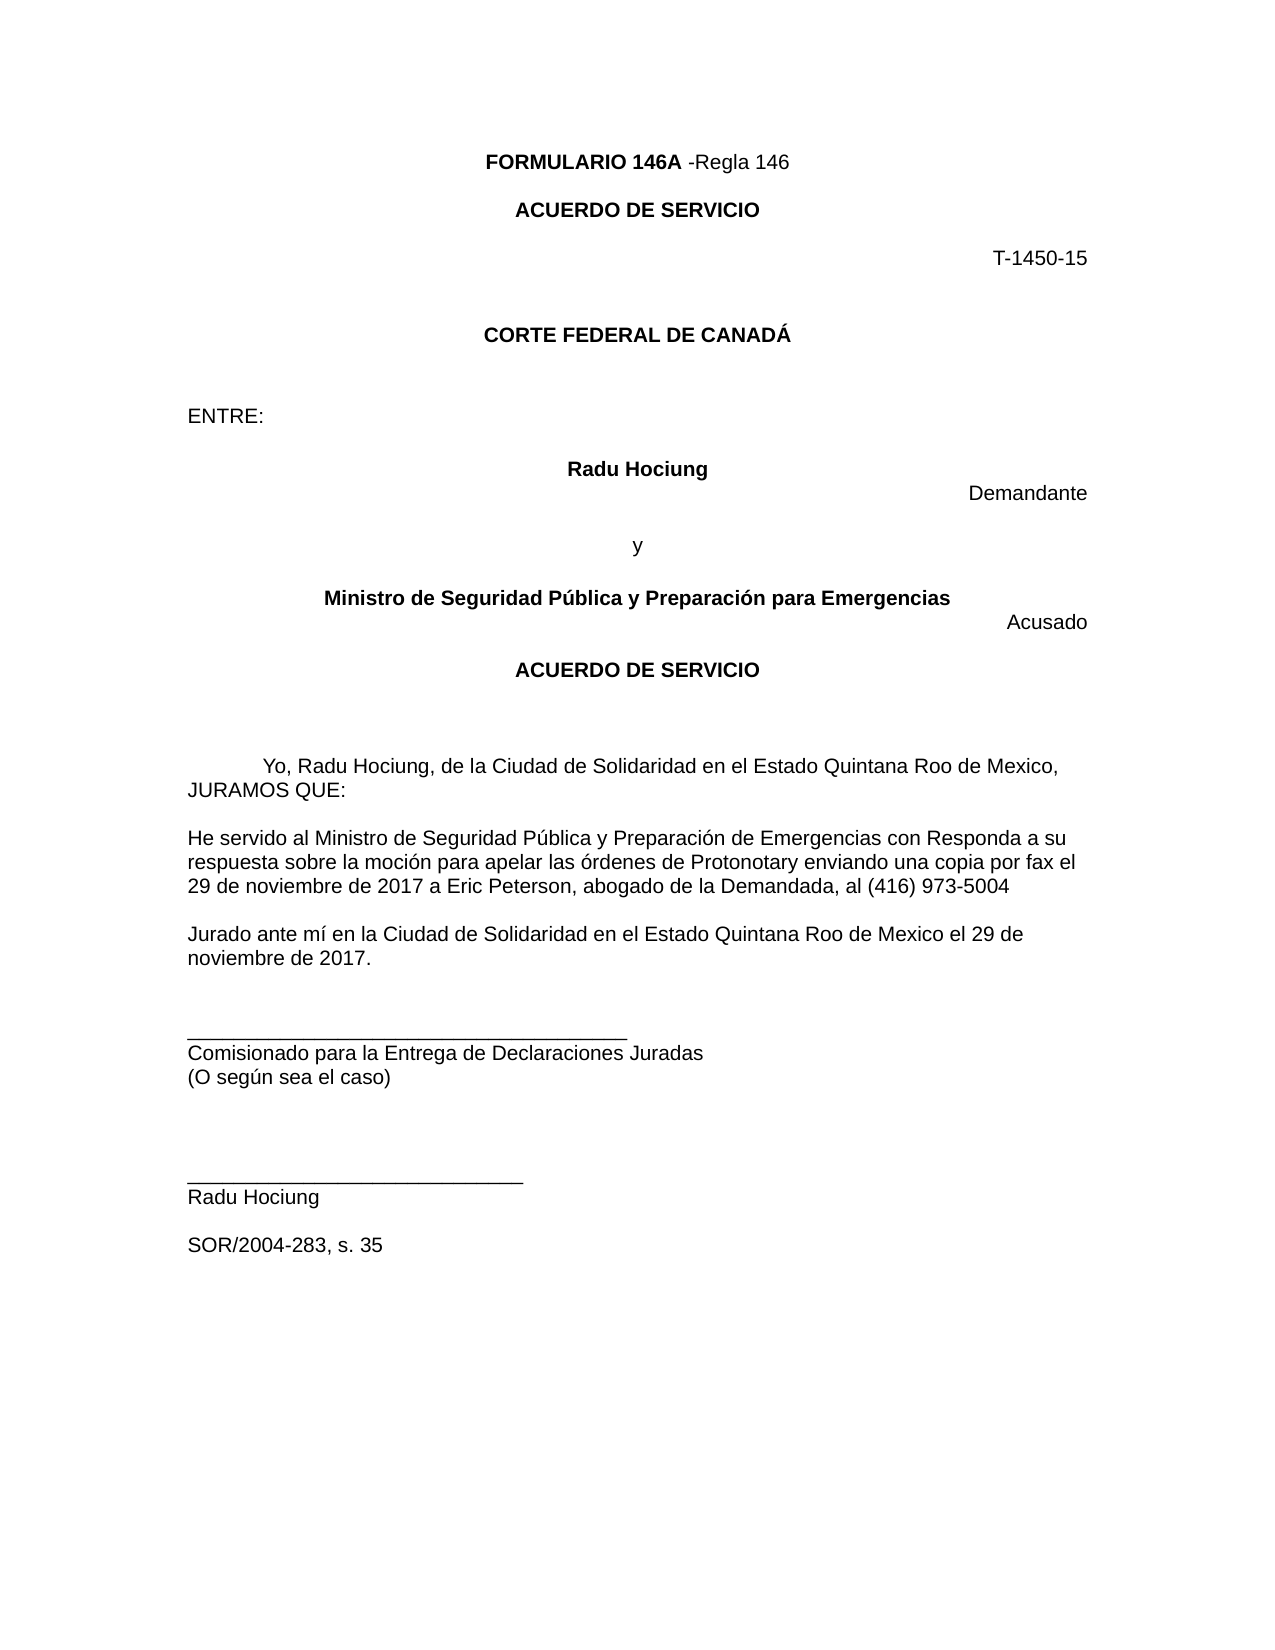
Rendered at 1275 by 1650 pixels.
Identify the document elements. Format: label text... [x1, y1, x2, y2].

text Demandante [187, 481, 1087, 504]
text FORMULARIO 146A -Regla 146 [187, 150, 1087, 174]
text ______________________________________ [187, 1017, 1087, 1041]
text CORTE FEDERAL DE CANADÁ [187, 322, 1087, 346]
text Ministro de Seguridad Pública y Preparación para Emergencias [187, 586, 1087, 610]
text SOR/2004-283, s. 35 [187, 1233, 1087, 1257]
text Radu Hociung [187, 1185, 1087, 1209]
text Acusado [187, 610, 1087, 634]
text (O según sea el caso) [187, 1065, 1087, 1089]
text He servido al Ministro de Seguridad Pública y Preparación de Emergencias con Responda a su respuesta sobre la moción para apelar las órdenes de Protonotary enviando una copia por fax el 29 de noviembre de 2017 a Eric Peterson, abogado de la Demandada, al (416) 973-5004 [187, 826, 1087, 897]
text ACUERDO DE SERVICIO [187, 198, 1087, 222]
text ENTRE: [187, 404, 1087, 428]
text Jurado ante mí en la Ciudad de Solidaridad en el Estado Quintana Roo de Mexico el 29 de noviembre de 2017. [187, 921, 1087, 969]
text ACUERDO DE SERVICIO [187, 658, 1087, 682]
text T-1450-15 [187, 246, 1087, 270]
text Radu Hociung [187, 457, 1087, 481]
text Yo, Radu Hociung, de la Ciudad de Solidaridad en el Estado Quintana Roo de Mexico, JURAMOS QUE: [187, 754, 1087, 802]
text y [187, 533, 1087, 557]
text _____________________________ [187, 1161, 1087, 1185]
text Comisionado para la Entrega de Declaraciones Juradas [187, 1041, 1087, 1065]
